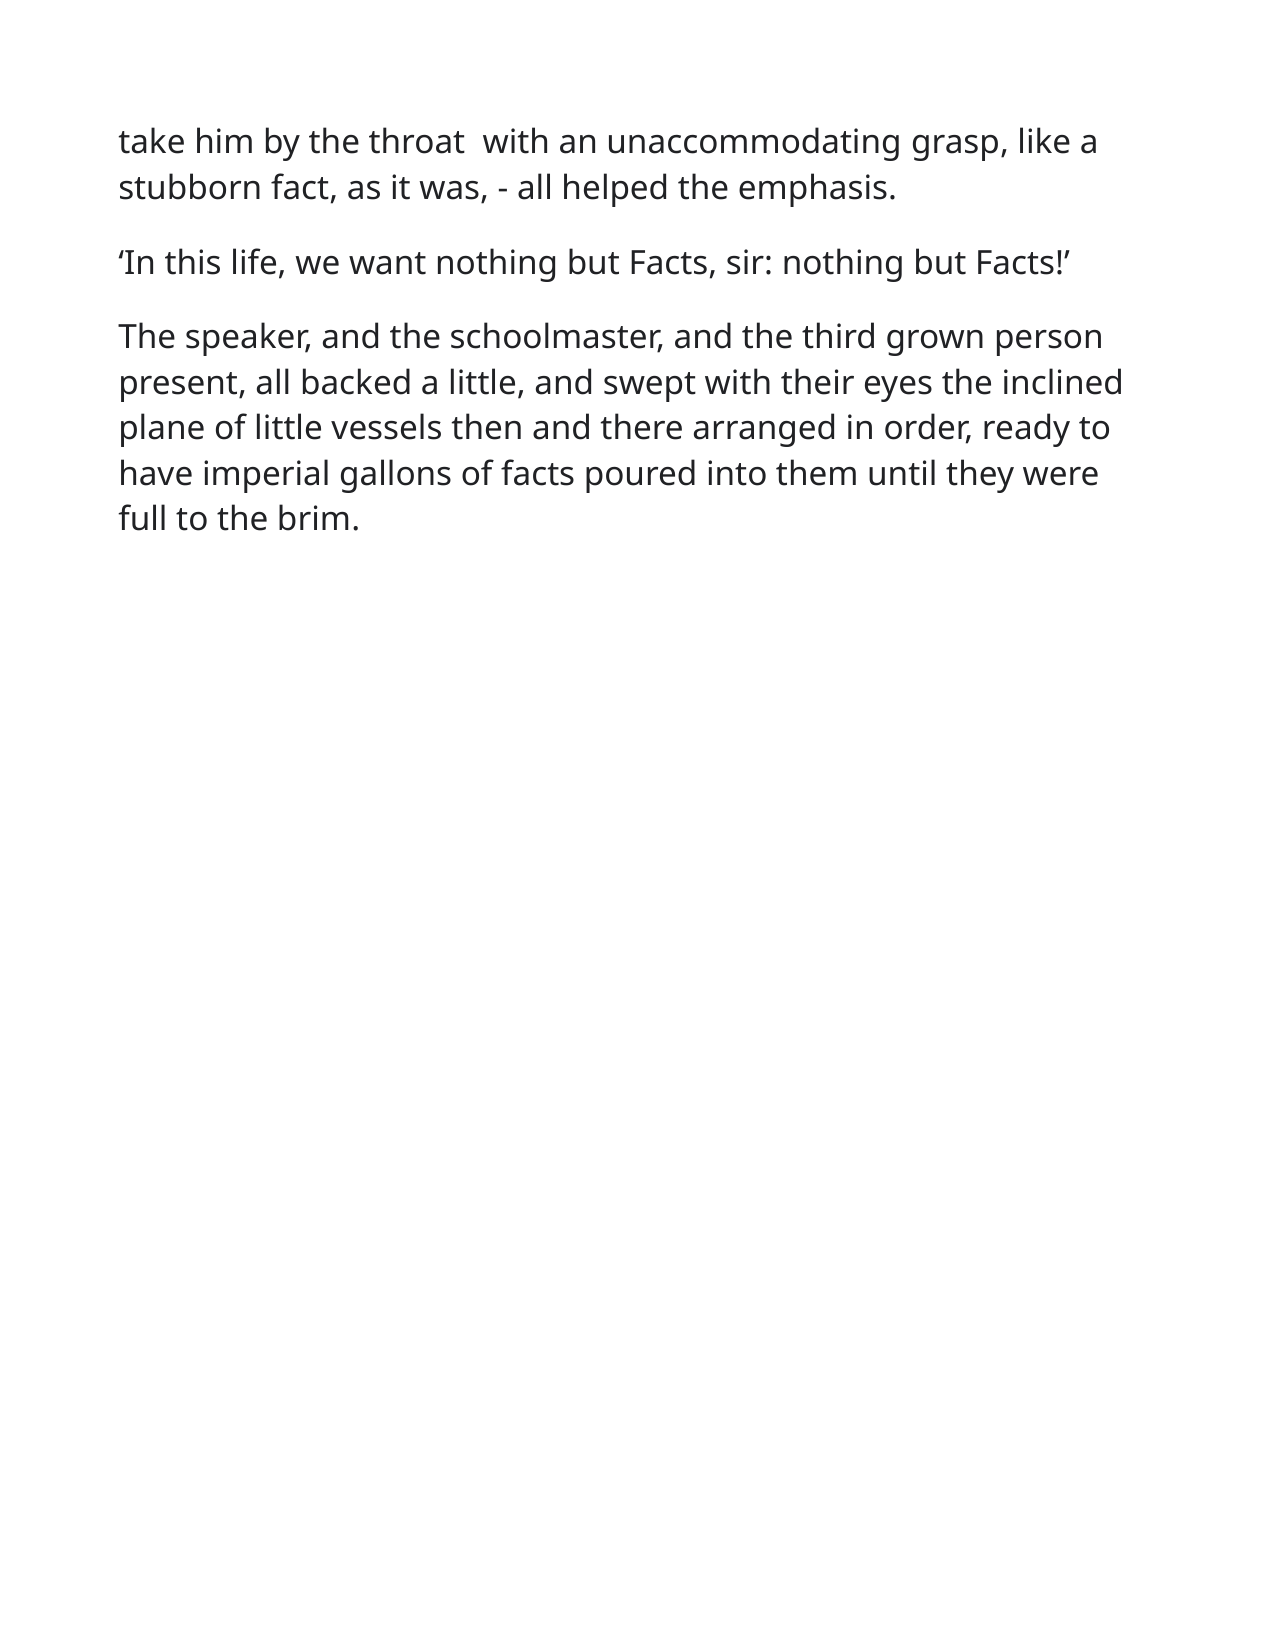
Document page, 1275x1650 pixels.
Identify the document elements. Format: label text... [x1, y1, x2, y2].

text The speaker, and the schoolmaster, and the third grown person present, all backed a little, and swept with their eyes the inclined plane of little vessels then and there arranged in order, ready to have imperial gallons of facts poured into them until they were full to the brim. [118, 313, 1157, 540]
text ‘In this life, we want nothing but Facts, sir: nothing but Facts!’ [118, 238, 1157, 284]
text take him by the throat with an unaccommodating grasp, like a stubborn fact, as it was, - all helped the emphasis. [118, 118, 1157, 209]
